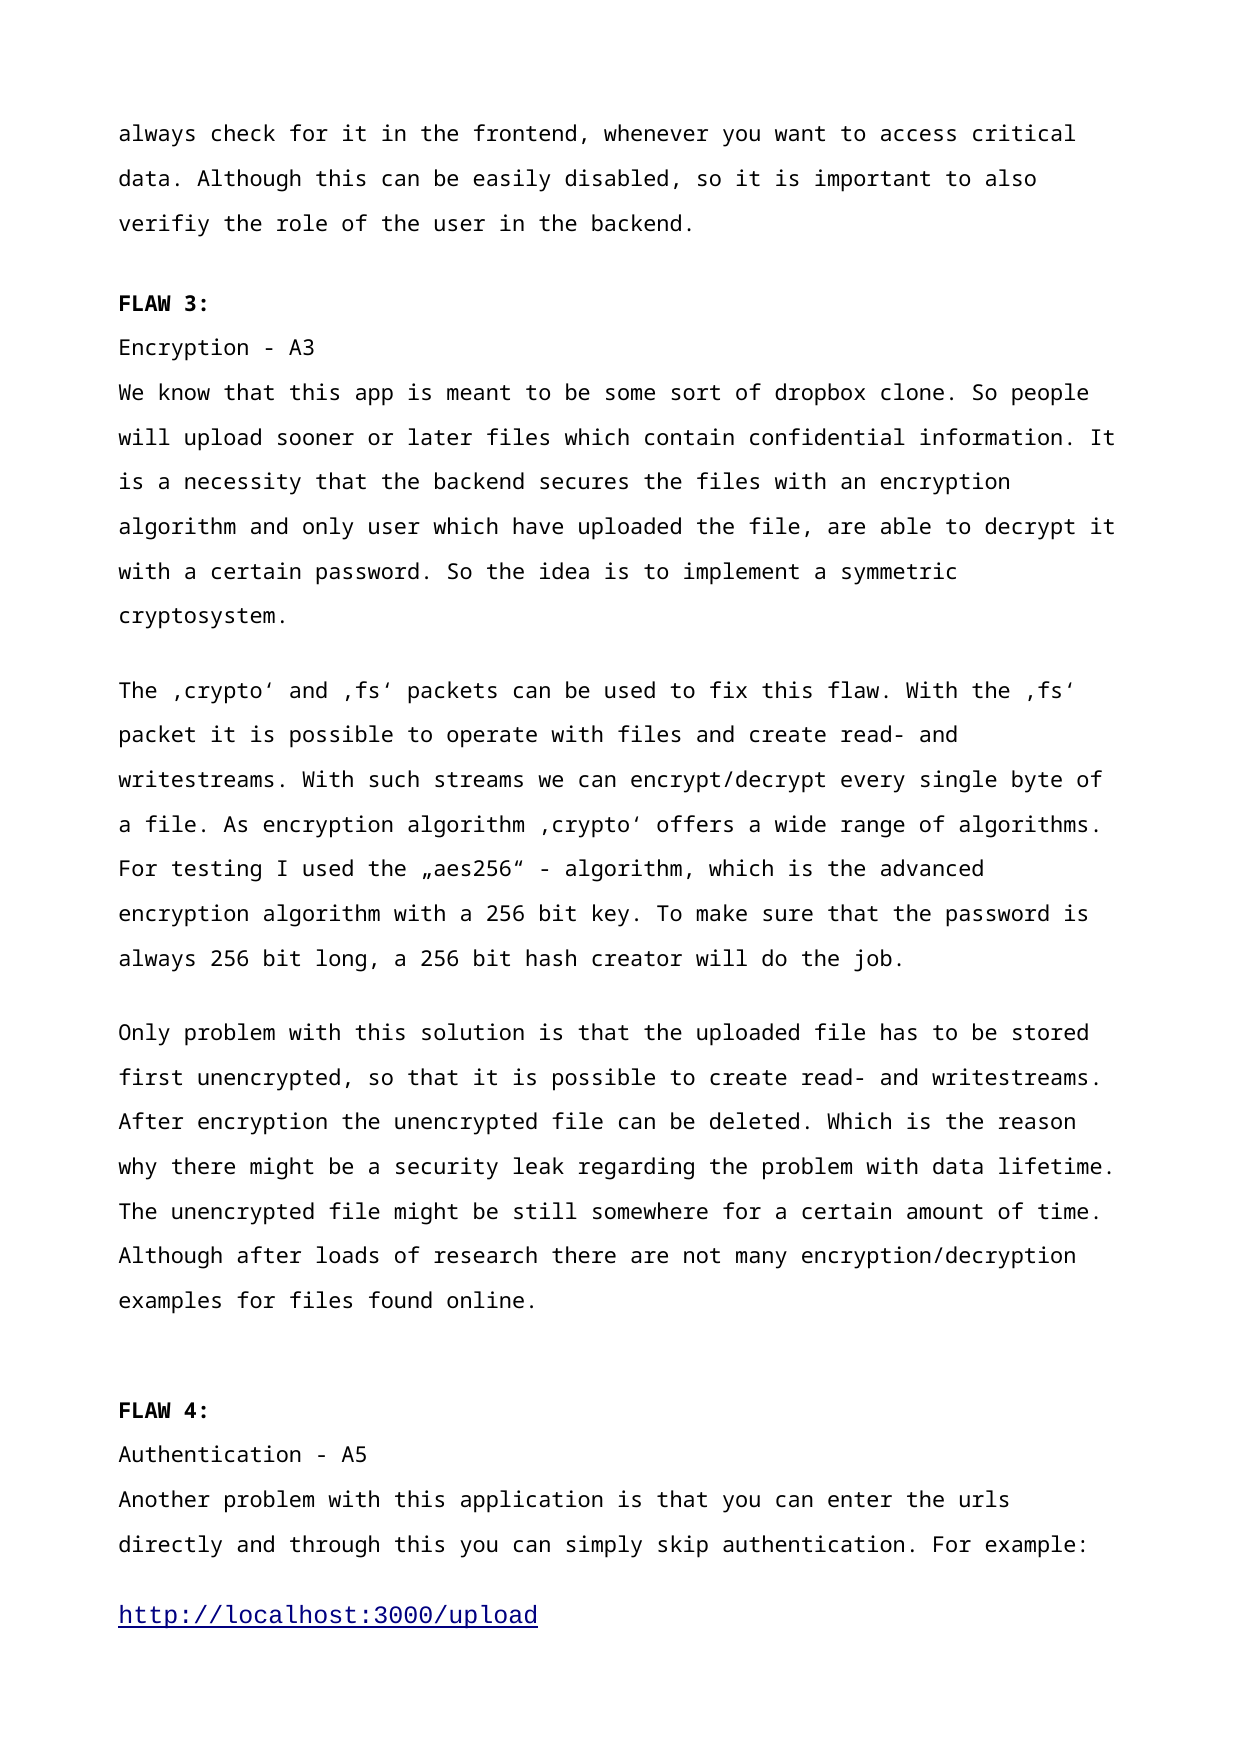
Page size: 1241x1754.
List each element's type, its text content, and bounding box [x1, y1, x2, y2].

text FLAW 4: [118, 1394, 1122, 1424]
text always check for it in the frontend, whenever you want to access critical data. Although this can be easily disabled, so it is important to also verifiy the role of the user in the backend. [118, 118, 1122, 237]
text Authentication - A5 [118, 1439, 1122, 1469]
text Only problem with this solution is that the uploaded file has to be stored first unencrypted, so that it is possible to create read- and writestreams. After encryption the unencrypted file can be deleted. Which is the reason why there might be a security leak regarding the problem with data lifetime. The unencrypted file might be still somewhere for a certain amount of time. Although after loads of research there are not many encryption/decryption examples for files found online. [118, 1017, 1122, 1315]
text Encryption - A3 [118, 332, 1122, 362]
text Another problem with this application is that you can enter the urls directly and through this you can simply skip authentication. For example: [118, 1484, 1122, 1558]
text We know that this app is meant to be some sort of dropbox clone. So people will upload sooner or later files which contain confidential information. It is a necessity that the backend secures the files with an encryption algorithm and only user which have uploaded the file, are able to decrypt it with a certain password. So the idea is to implement a symmetric cryptosystem. [118, 377, 1122, 630]
text The ‚crypto‘ and ‚fs‘ packets can be used to fix this flaw. With the ‚fs‘ packet it is possible to operate with files and create read- and writestreams. With such streams we can encrypt/decrypt every single byte of a file. As encryption algorithm ‚crypto‘ offers a wide range of algorithms. For testing I used the „aes256“ - algorithm, which is the advanced encryption algorithm with a 256 bit key. To make sure that the password is always 256 bit long, a 256 bit hash creator will do the job. [118, 674, 1122, 972]
text FLAW 3: [118, 288, 1122, 317]
text http://localhost:3000/upload [118, 1603, 1122, 1631]
